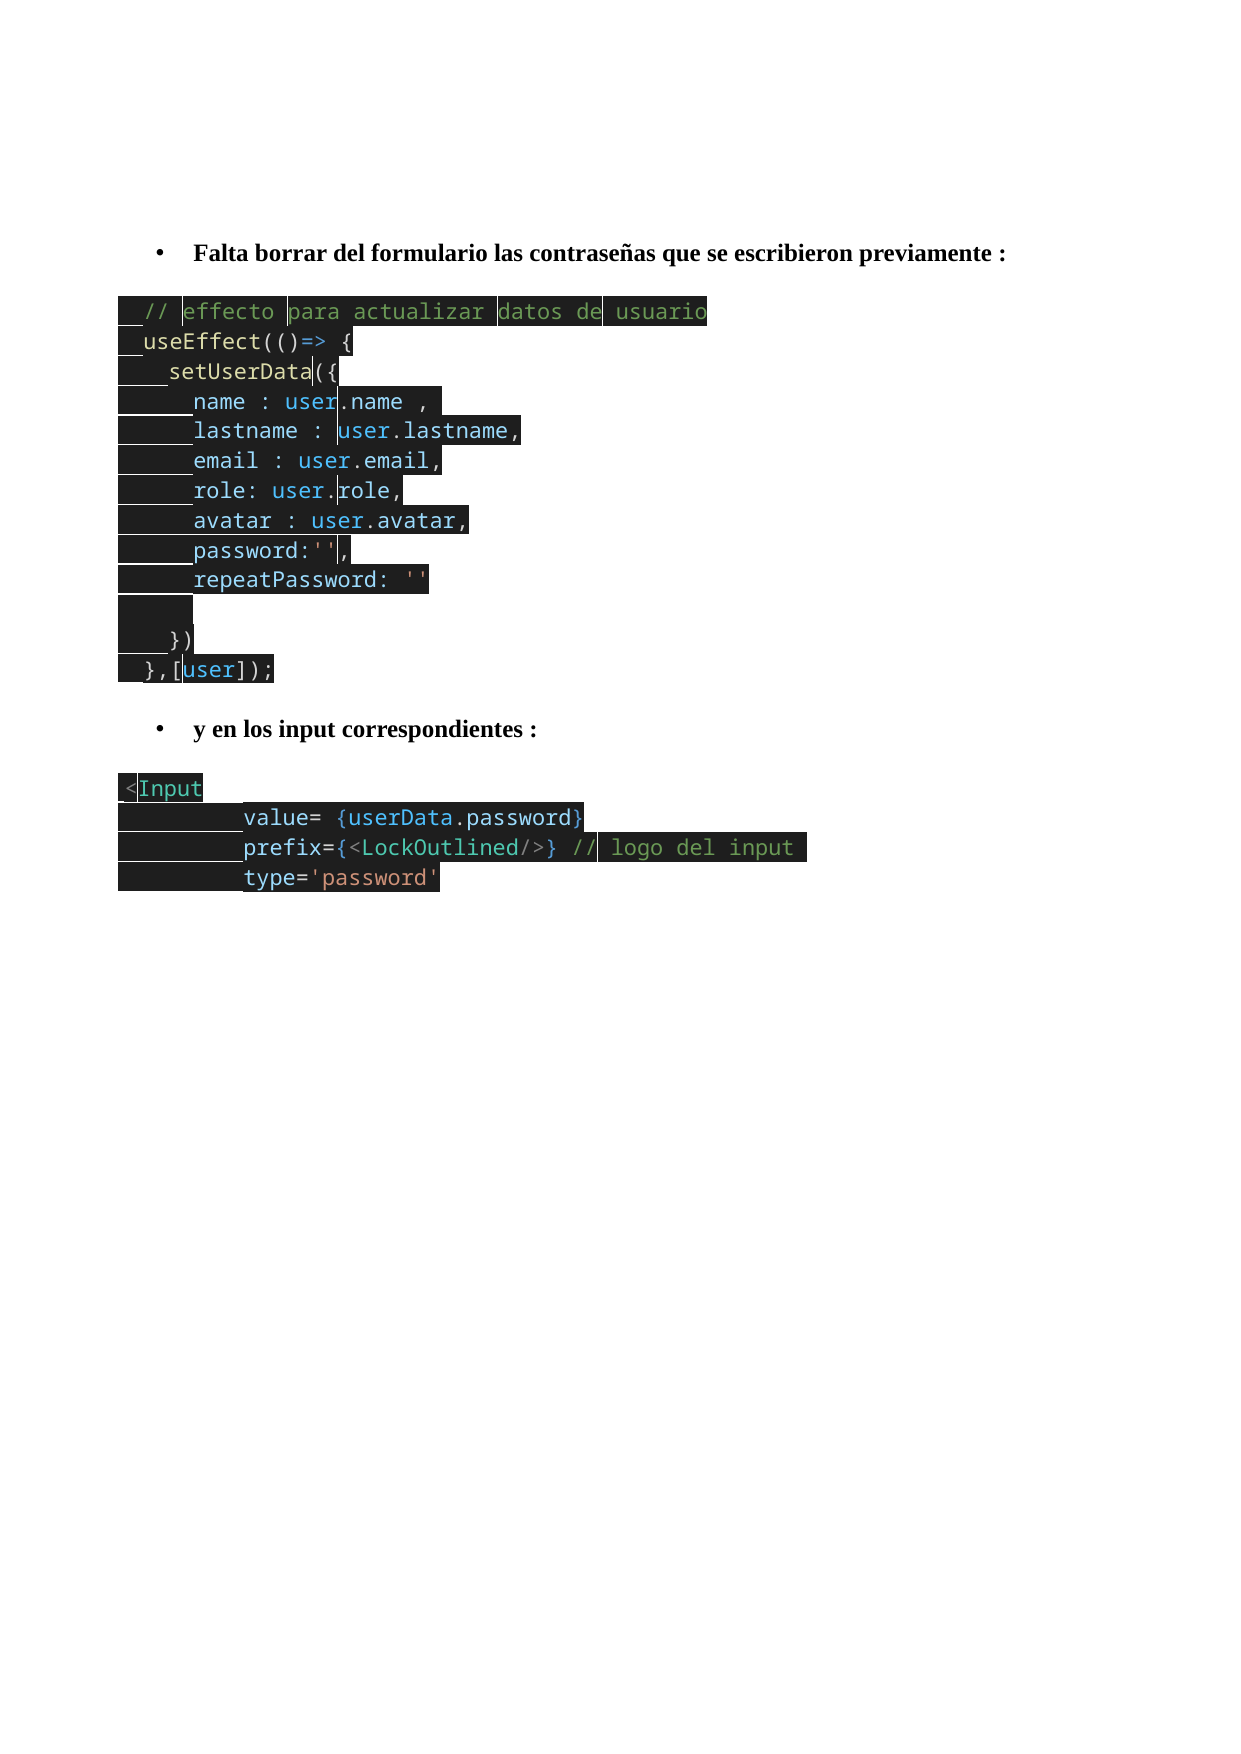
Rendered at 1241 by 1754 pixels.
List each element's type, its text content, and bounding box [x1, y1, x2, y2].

text // effecto para actualizar datos de usuario [118, 296, 1122, 326]
text password:'', [118, 534, 1122, 564]
text },[user]); [118, 654, 1122, 683]
text useEffect(()=> { [118, 326, 1122, 356]
text type='password' [118, 862, 1122, 892]
text prefix={<LockOutlined/>} // logo del input [118, 832, 1122, 862]
text email : user.email, [118, 445, 1122, 475]
text setUserData({ [118, 356, 1122, 386]
text <Input [118, 772, 1122, 802]
text name : user.name , [118, 386, 1122, 415]
text repeatPassword: '' [118, 564, 1122, 594]
text lastname : user.lastname, [118, 415, 1122, 445]
text role: user.role, [118, 475, 1122, 505]
text avatar : user.avatar, [118, 505, 1122, 534]
list Falta borrar del formulario las contraseñas que se escribieron previamente : [156, 237, 1122, 267]
text }) [118, 624, 1122, 654]
list y en los input correspondientes : [156, 713, 1122, 743]
text value= {userData.password} [118, 802, 1122, 832]
